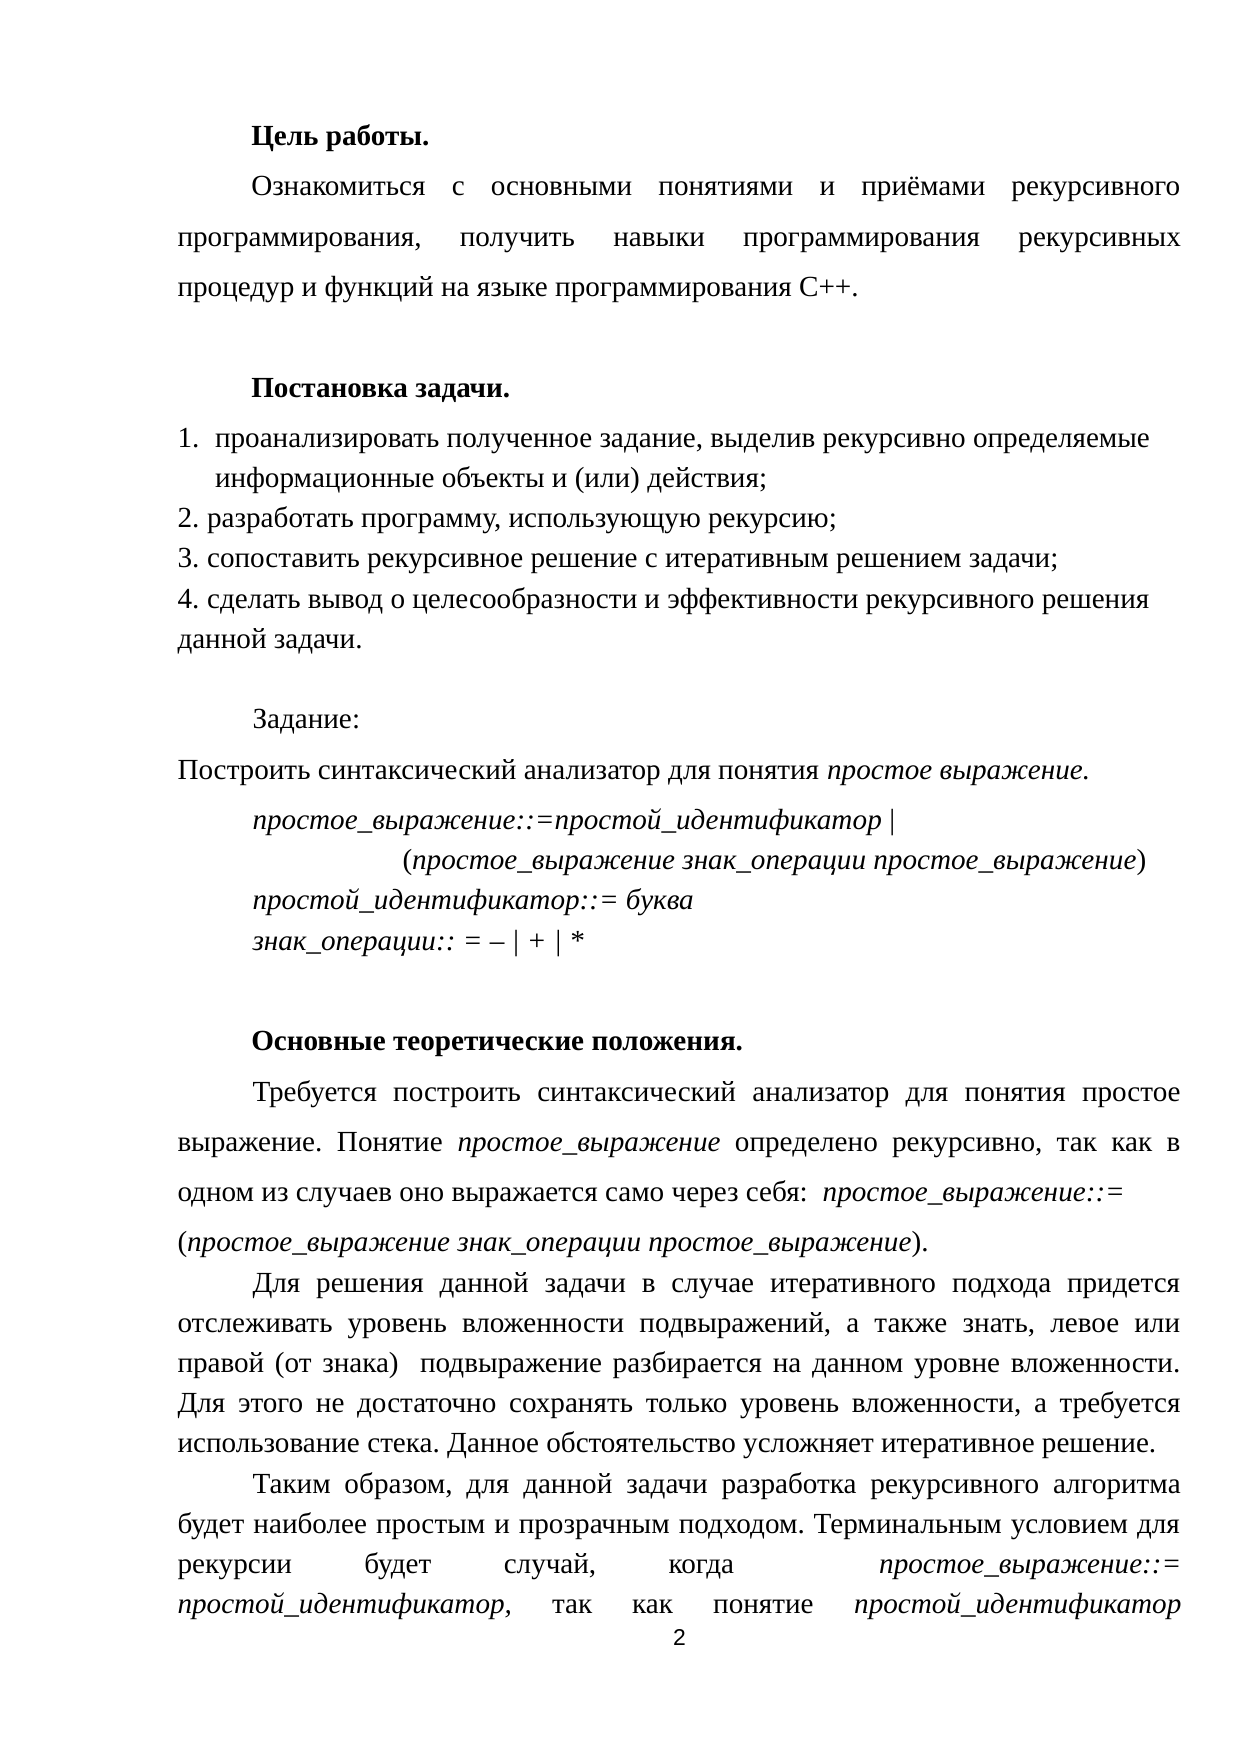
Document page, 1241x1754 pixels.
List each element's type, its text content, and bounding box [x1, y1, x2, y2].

text знак_операции:: = – | + | * [177, 923, 1181, 956]
text Ознакомиться с основными понятиями и приёмами рекурсивного программирования, получить навыки программирования рекурсивных процедур и функций на языке программирования С++. [177, 168, 1181, 303]
list разработать программу, использующую рекурсию; [177, 500, 1181, 534]
text (простое_выражение знак_операции простое_выражение) [327, 842, 1181, 876]
text Требуется построить синтаксический анализатор для понятия простое выражение. Понятие простое_выражение определено рекурсивно, так как в одном из случаев оно выражается само через себя: простое_выражение::= [177, 1074, 1181, 1208]
text Цель работы. [177, 118, 1181, 152]
text простое_выражение::=простой_идентификатор | [177, 802, 1181, 836]
text Постановка задачи. [177, 370, 1181, 403]
text Основные теоретические положения. [177, 1023, 1181, 1057]
text Задание: [177, 701, 1181, 735]
text Построить синтаксический анализатор для понятия простое выражение. [177, 752, 1181, 785]
text простой_идентификатор::= буква [177, 882, 1181, 916]
text (простое_выражение знак_операции простое_выражение). [177, 1224, 1181, 1258]
text Для решения данной задачи в случае итеративного подхода придется отслеживать уровень вложенности подвыражений, а также знать, левое или правой (от знака) подвыражение разбирается на данном уровне вложенности. Для этого не достаточно сохранять только уровень вложенности, а требуется использование стека. Данное обстоятельство усложняет итеративное решение. [177, 1265, 1181, 1459]
text Таким образом, для данной задачи разработка рекурсивного алгоритма будет наиболее простым и прозрачным подходом. Терминальным условием для рекурсии будет случай, когда простое_выражение::= простой_идентификатор, так как понятие простой_идентификатор [177, 1466, 1181, 1620]
list сделать вывод о целесообразности и эффективности рекурсивного решения данной задачи. [177, 581, 1181, 654]
list сопоставить рекурсивное решение с итеративным решением задачи; [177, 541, 1181, 574]
list проанализировать полученное задание, выделив рекурсивно определяемые информационные объекты и (или) действия; [177, 420, 1181, 494]
